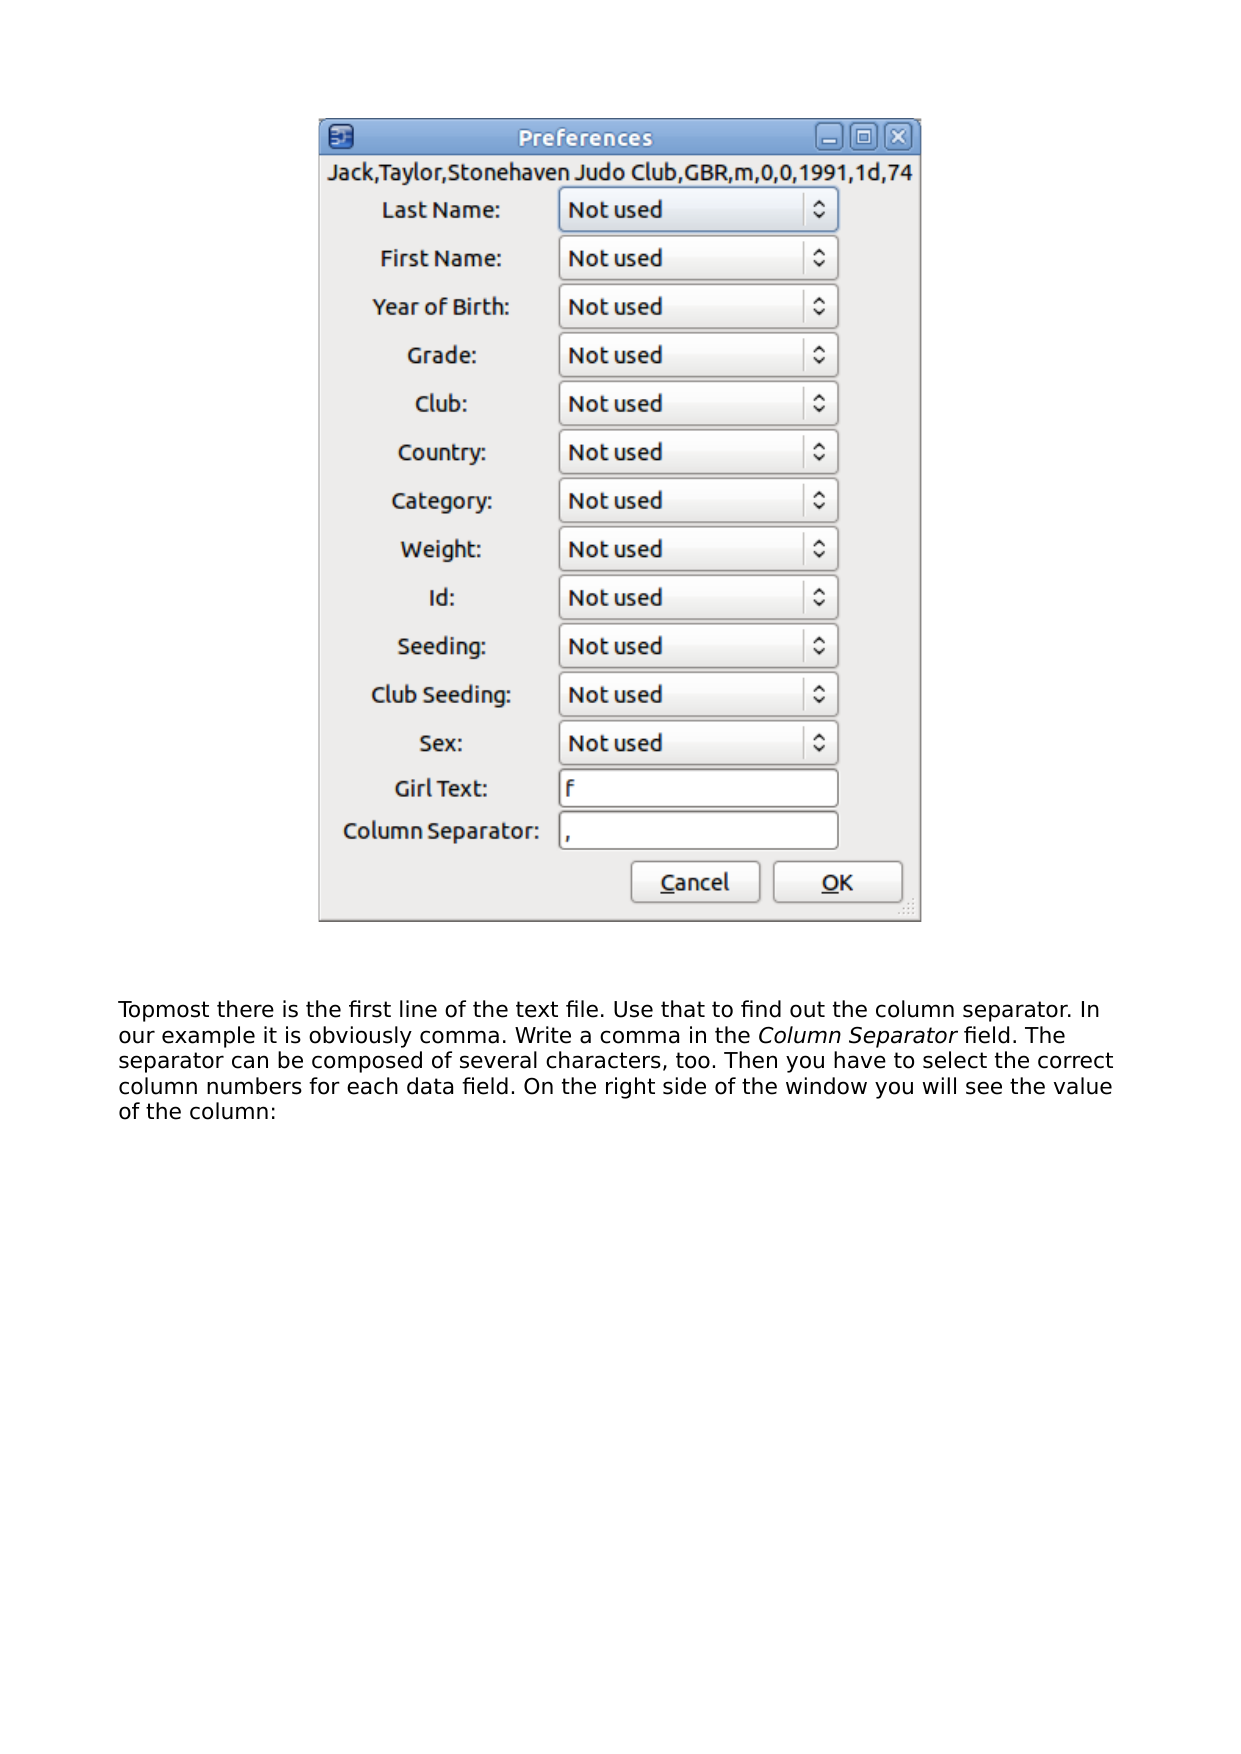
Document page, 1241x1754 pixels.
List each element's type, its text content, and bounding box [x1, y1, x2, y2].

text Topmost there is the first line of the text file. Use that to find out the column separator. In our example it is obviously comma. Write a comma in the Column Separator field. The separator can be composed of several characters, too. Then you have to select the correct column numbers for each data field. On the right side of the window you will see the value of the column: [118, 997, 1122, 1125]
picture [318, 118, 922, 922]
